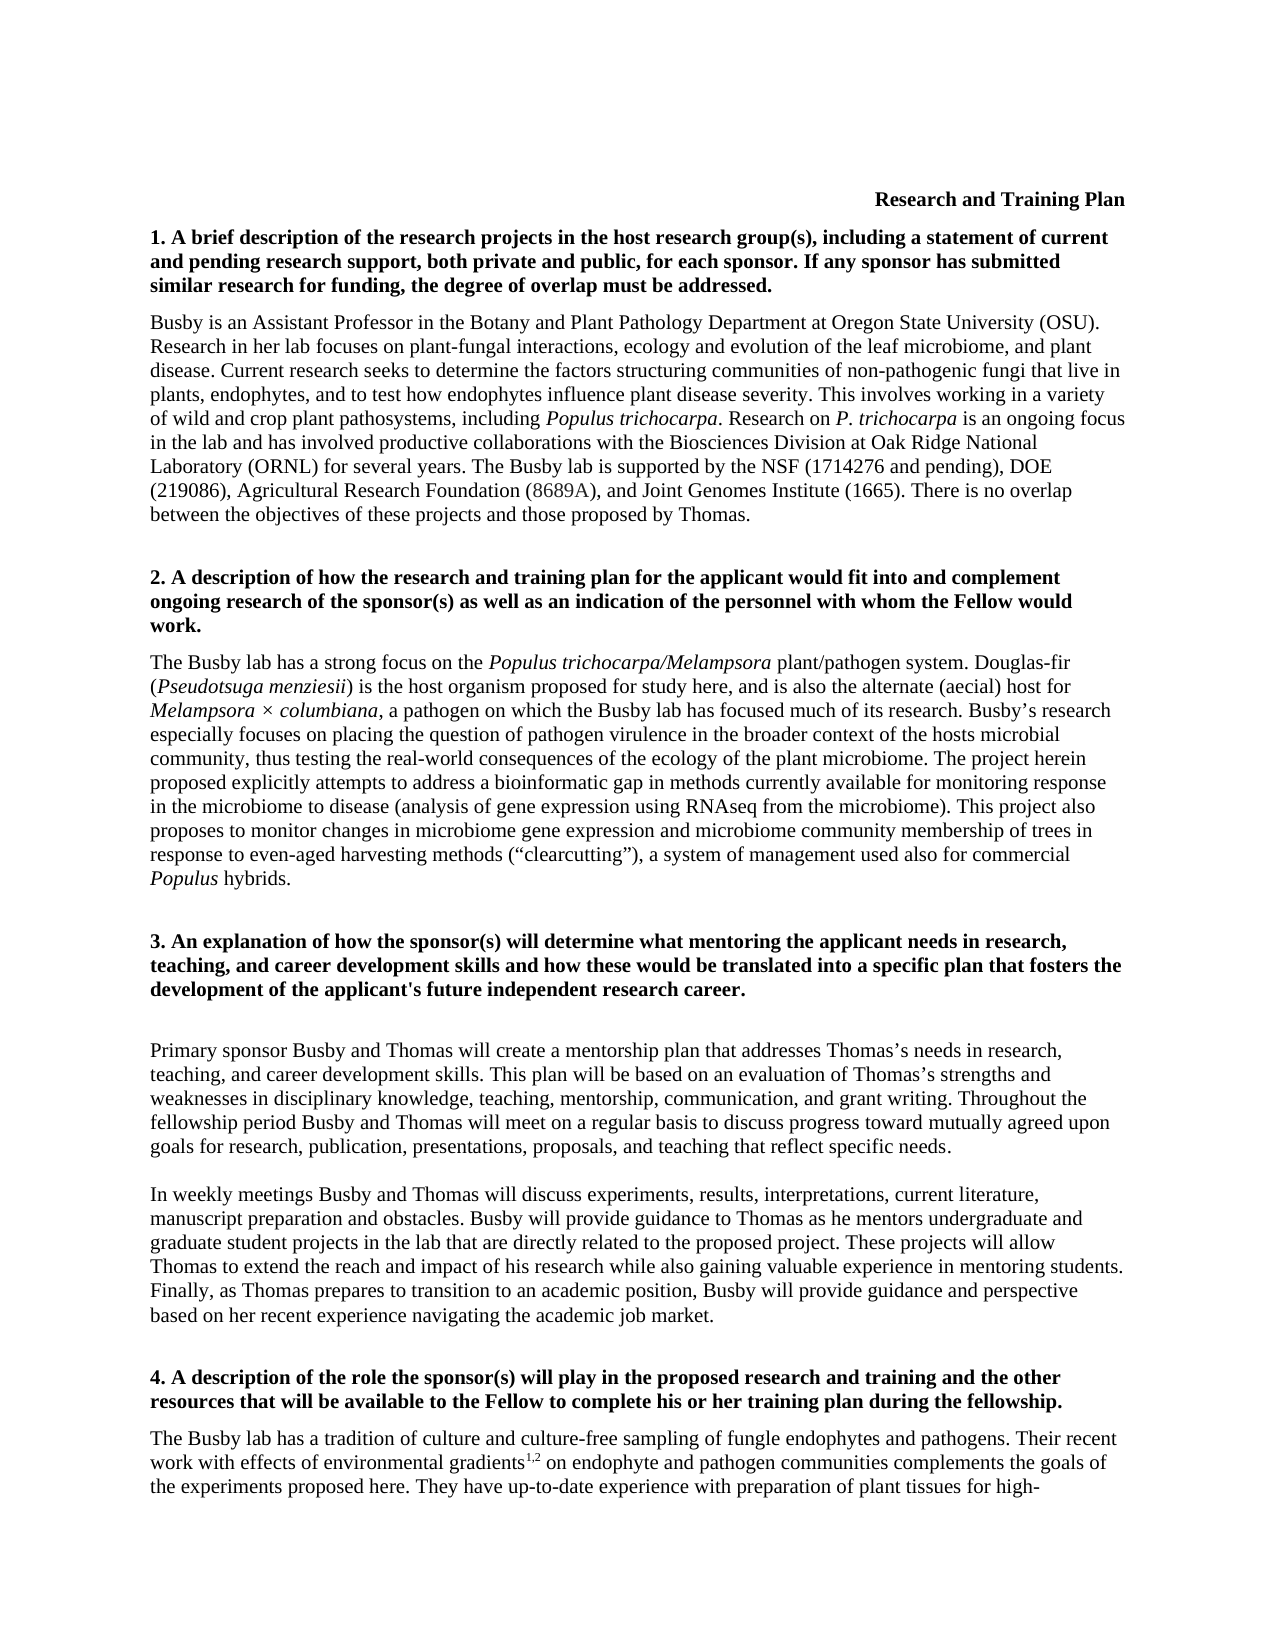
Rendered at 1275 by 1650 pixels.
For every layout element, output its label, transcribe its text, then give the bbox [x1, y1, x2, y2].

text Primary sponsor Busby and Thomas will create a mentorship plan that addresses Thomas’s needs in research, teaching, and career development skills. This plan will be based on an evaluation of Thomas’s strengths and weaknesses in disciplinary knowledge, teaching, mentorship, communication, and grant writing. Throughout the fellowship period Busby and Thomas will meet on a regular basis to discuss progress toward mutually agreed upon goals for research, publication, presentations, proposals, and teaching that reflect specific needs. [150, 1038, 1125, 1158]
subtitle 3. An explanation of how the sponsor(s) will determine what mentoring the applicant needs in research, teaching, and career development skills and how these would be translated into a specific plan that fosters the development of the applicant's future independent research career. [150, 929, 1125, 1001]
text Busby is an Assistant Professor in the Botany and Plant Pathology Department at Oregon State University (OSU). Research in her lab focuses on plant-fungal interactions, ecology and evolution of the leaf microbiome, and plant disease. Current research seeks to determine the factors structuring communities of non-pathogenic fungi that live in plants, endophytes, and to test how endophytes influence plant disease severity. This involves working in a variety of wild and crop plant pathosystems, including Populus trichocarpa. Research on P. trichocarpa is an ongoing focus in the lab and has involved productive collaborations with the Biosciences Division at Oak Ridge National Laboratory (ORNL) for several years. The Busby lab is supported by the NSF (1714276 and pending), DOE (219086), Agricultural Research Foundation (8689A), and Joint Genomes Institute (1665). There is no overlap between the objectives of these projects and those proposed by Thomas. [150, 310, 1125, 526]
text The Busby lab has a tradition of culture and culture-free sampling of fungle endophytes and pathogens. Their recent work with effects of environmental gradients1,2 on endophyte and pathogen communities complements the goals of the experiments proposed here. They have up-to-date experience with preparation of plant tissues for high- [150, 1426, 1125, 1498]
subtitle 4. A description of the role the sponsor(s) will play in the proposed research and training and the other resources that will be available to the Fellow to complete his or her training plan during the fellowship. [150, 1365, 1125, 1413]
text In weekly meetings Busby and Thomas will discuss experiments, results, interpretations, current literature, manuscript preparation and obstacles. Busby will provide guidance to Thomas as he mentors undergraduate and graduate student projects in the lab that are directly related to the proposed project. These projects will allow Thomas to extend the reach and impact of his research while also gaining valuable experience in mentoring students. Finally, as Thomas prepares to transition to an academic position, Busby will provide guidance and perspective based on her recent experience navigating the academic job market. [150, 1182, 1125, 1327]
subtitle 1. A brief description of the research projects in the host research group(s), including a statement of current and pending research support, both private and public, for each sponsor. If any sponsor has submitted similar research for funding, the degree of overlap must be addressed. [150, 225, 1125, 297]
subtitle 2. A description of how the research and training plan for the applicant would fit into and complement ongoing research of the sponsor(s) as well as an indication of the personnel with whom the Fellow would work. [150, 565, 1125, 637]
title Research and Training Plan [150, 187, 1125, 211]
text The Busby lab has a strong focus on the Populus trichocarpa/Melampsora plant/pathogen system. Douglas-fir (Pseudotsuga menziesii) is the host organism proposed for study here, and is also the alternate (aecial) host for Melampsora × columbiana, a pathogen on which the Busby lab has focused much of its research. Busby’s research especially focuses on placing the question of pathogen virulence in the broader context of the hosts microbial community, thus testing the real-world consequences of the ecology of the plant microbiome. The project herein proposed explicitly attempts to address a bioinformatic gap in methods currently available for monitoring response in the microbiome to disease (analysis of gene expression using RNAseq from the microbiome). This project also proposes to monitor changes in microbiome gene expression and microbiome community membership of trees in response to even-aged harvesting methods (“clearcutting”), a system of management used also for commercial Populus hybrids. [150, 650, 1125, 890]
